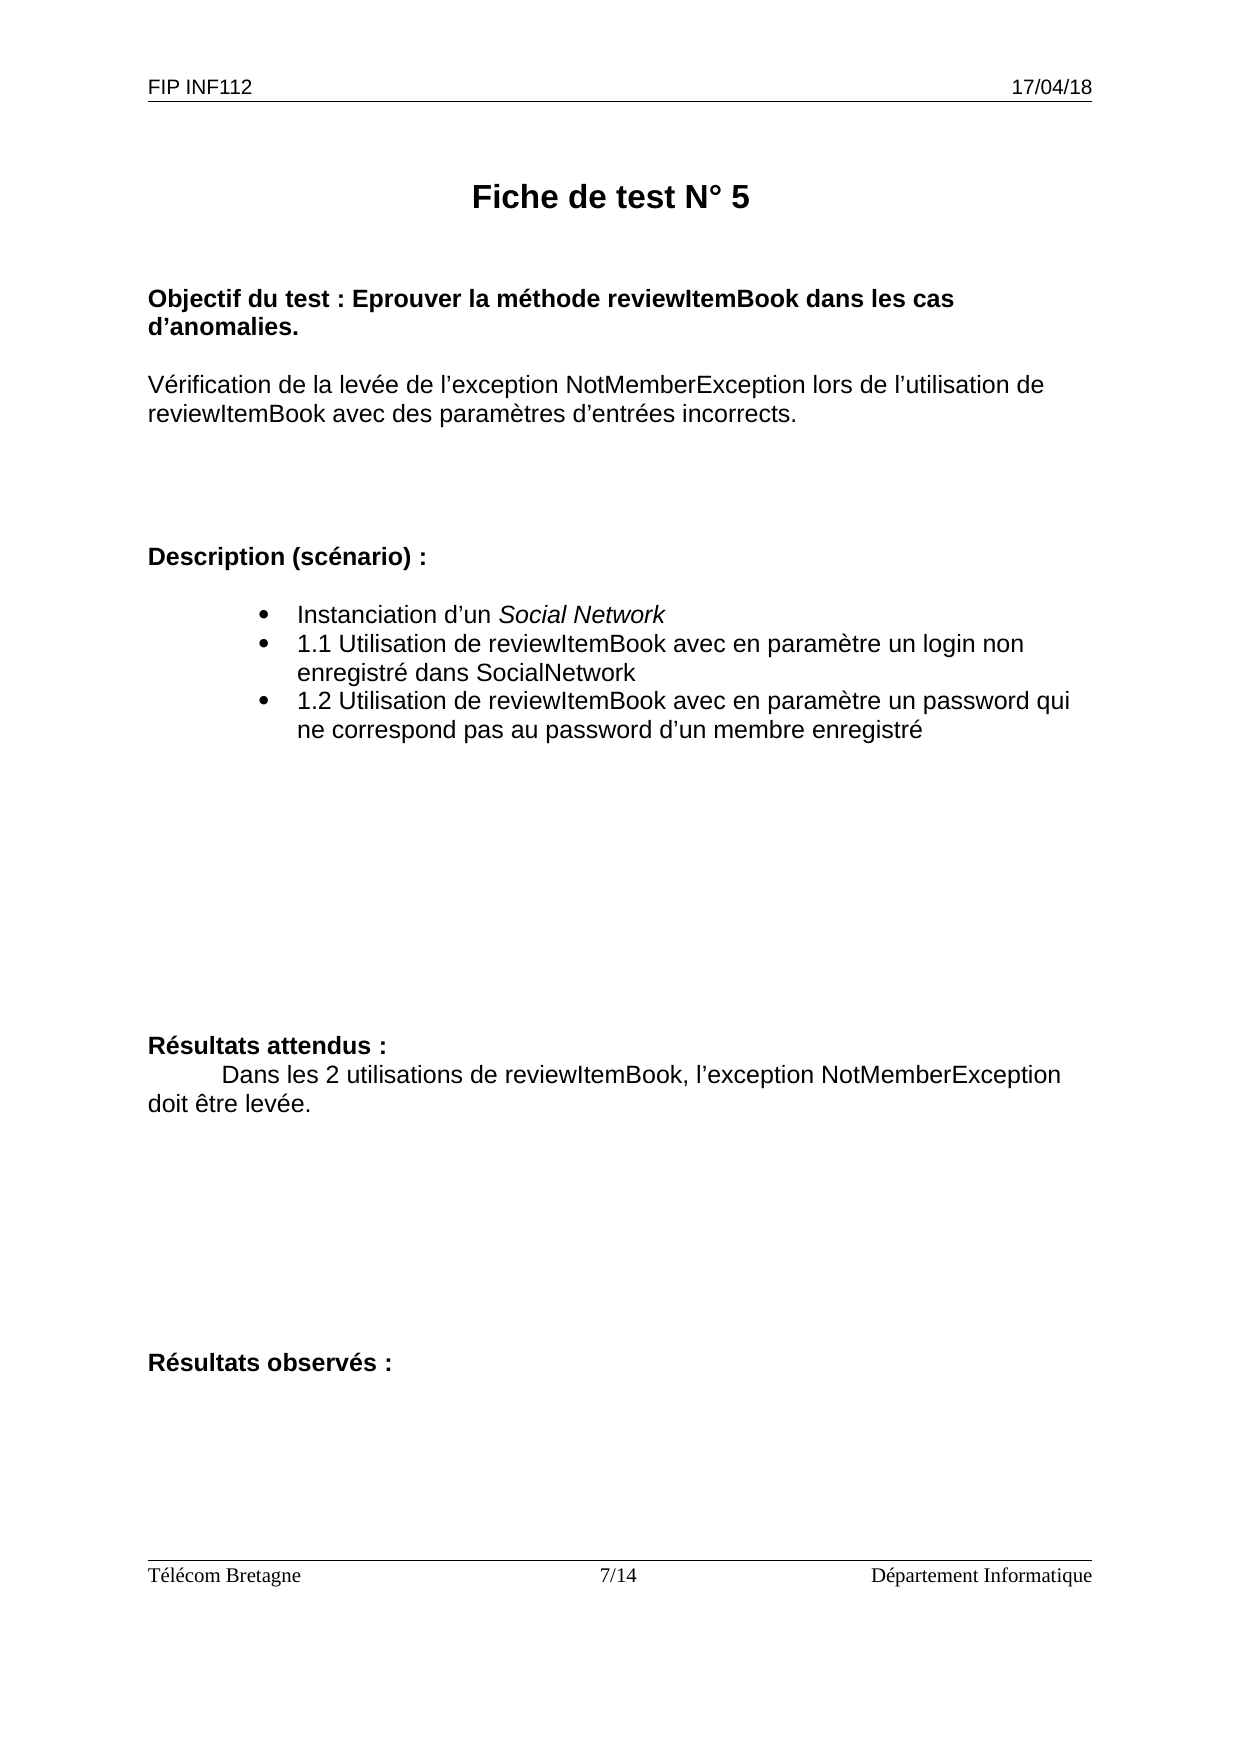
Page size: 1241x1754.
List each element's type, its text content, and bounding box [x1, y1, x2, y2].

text Résultats attendus : [148, 1031, 1092, 1060]
list Instanciation d’un Social Network [259, 600, 1092, 629]
text Description (scénario) : [148, 542, 1092, 571]
text Dans les 2 utilisations de reviewItemBook, l’exception NotMemberException doit être levée. [148, 1060, 1092, 1118]
text Résultats observés : [148, 1348, 1092, 1376]
text Vérification de la levée de l’exception NotMemberException lors de l’utilisation de reviewItemBook avec des paramètres d’entrées incorrects. [148, 370, 1092, 427]
text Fiche de test N° 5 [148, 177, 1092, 216]
list 1.1 Utilisation de reviewItemBook avec en paramètre un login non enregistré dans SocialNetwork [259, 629, 1092, 686]
list 1.2 Utilisation de reviewItemBook avec en paramètre un password qui ne correspond pas au password d’un membre enregistré [259, 686, 1092, 744]
text Objectif du test : Eprouver la méthode reviewItemBook dans les cas d’anomalies. [148, 283, 1092, 341]
